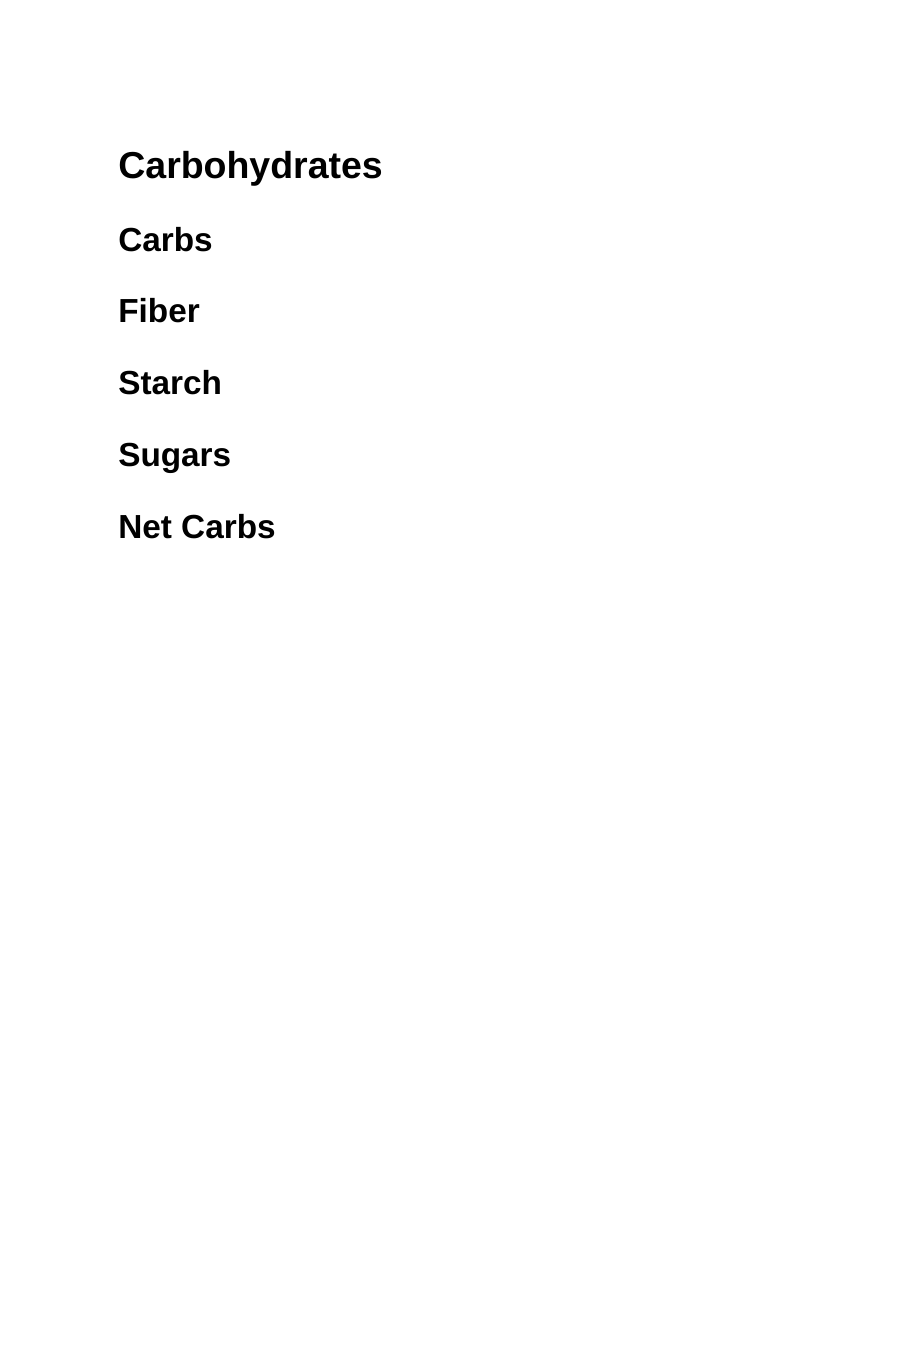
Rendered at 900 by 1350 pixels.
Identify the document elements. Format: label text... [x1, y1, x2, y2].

subtitle Fiber [118, 291, 782, 330]
subtitle Net Carbs [118, 507, 782, 545]
subtitle Carbohydrates [118, 143, 782, 186]
subtitle Sugars [118, 435, 782, 473]
subtitle Carbs [118, 219, 782, 258]
subtitle Starch [118, 363, 782, 402]
